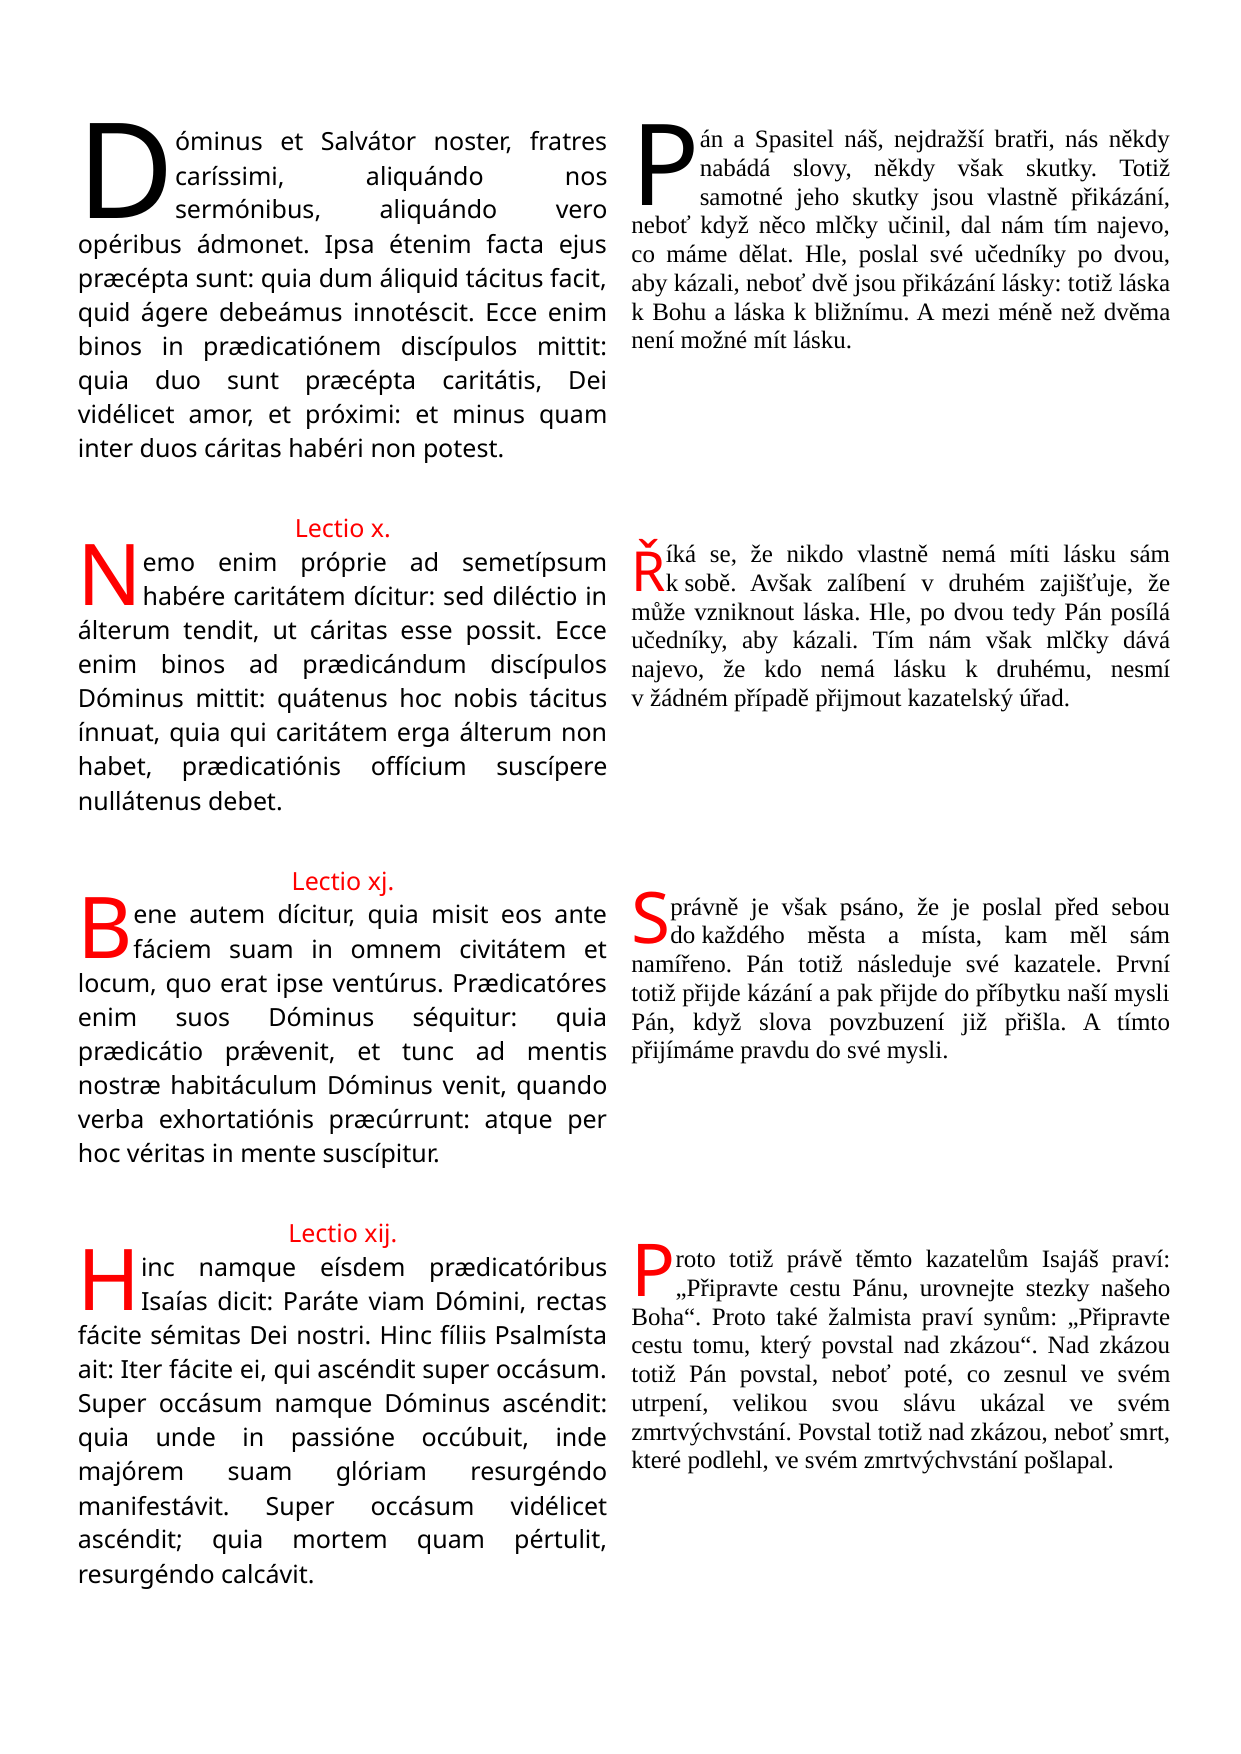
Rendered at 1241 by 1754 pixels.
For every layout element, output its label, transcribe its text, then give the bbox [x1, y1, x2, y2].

table_cell Za onoho času vyvolil Pán i dalších sedmdesát dva a poslal je po dvou před sebou, do každého města a místa, kam sám měl namířeno. A ostatní. Pán a Spasitel náš, nejdražší bratři, nás někdy nabádá slovy, někdy však skutky. Totiž samotné jeho skutky jsou vlastně přikázání, neboť když něco mlčky učinil, dal nám tím najevo, co máme dělat. Hle, poslal své učedníky po dvou, aby kázali, neboť dvě jsou přikázání lásky: totiž láska k Bohu a láska k bližnímu. A mezi méně než dvěma není možné mít lásku. [619, 118, 1182, 505]
table_cell In III. Nocturno Léctio sancti Evangélii secúndum Lucam. Lectio ix. Cap. 10. In illo témpore: Designávit Dóminus et álios septuagínta duos: et misit illos binos ante fáciem suam, in omnem civitátem et locum, quo erat ipse ventúrus. Et réliqua. Homilía sancti Gregórii Papæ. Homilia 17. in Evangelia. Dóminus et Salvátor noster, fratres caríssimi, aliquándo nos sermónibus, aliquándo vero opéribus ádmonet. Ipsa étenim facta ejus præcépta sunt: quia dum áliquid tácitus facit, quid ágere debeámus innotéscit. Ecce enim binos in prædicatiónem discípulos mittit: quia duo sunt præcépta caritátis, Dei vidélicet amor, et próximi: et minus quam inter duos cáritas habéri non potest. [66, 118, 619, 505]
table_cell Lectio xj. Bene autem dícitur, quia misit eos ante fáciem suam in omnem civitátem et locum, quo erat ipse ventúrus. Prædicatóres enim suos Dóminus séquitur: quia prædicátio prǽvenit, et tunc ad mentis nostræ habitáculum Dóminus venit, quando verba exhortatiónis præcúrrunt: atque per hoc véritas in mente suscípitur. [66, 857, 619, 1210]
table_cell Lectio x. Nemo enim próprie ad semetípsum habére caritátem dícitur: sed diléctio in álterum tendit, ut cáritas esse possit. Ecce enim binos ad prædicándum discípulos Dóminus mittit: quátenus hoc nobis tácitus ínnuat, quia qui caritátem erga álterum non habet, prædicatiónis offícium suscípere nullátenus debet. [66, 505, 619, 857]
table_cell Správně je však psáno, že je poslal před sebou do každého města a místa, kam měl sám namířeno. Pán totiž následuje své kazatele. První totiž přijde kázání a pak přijde do příbytku naší mysli Pán, když slova povzbuzení již přišla. A tímto přijímáme pravdu do své mysli. [619, 857, 1182, 1210]
table_cell Proto totiž právě těmto kazatelům Isajáš praví: „Připravte cestu Pánu, urovnejte stezky našeho Boha“. Proto také žalmista praví synům: „Připravte cestu tomu, který povstal nad zkázou“. Nad zkázou totiž Pán povstal, neboť poté, co zesnul ve svém utrpení, velikou svou slávu ukázal ve svém zmrtvýchvstání. Povstal totiž nad zkázou, neboť smrt, které podlehl, ve svém zmrtvýchvstání pošlapal. [619, 1210, 1182, 1630]
table_cell Říká se, že nikdo vlastně nemá míti lásku sám k sobě. Avšak zalíbení v druhém zajišťuje, že může vzniknout láska. Hle, po dvou tedy Pán posílá učedníky, aby kázali. Tím nám však mlčky dává najevo, že kdo nemá lásku k druhému, nesmí v žádném případě přijmout kazatelský úřad. [619, 505, 1182, 857]
table_cell Lectio xij. Hinc namque eísdem prædicatóribus Isaías dicit: Paráte viam Dómini, rectas fácite sémitas Dei nostri. Hinc fíliis Psalmísta ait: Iter fácite ei, qui ascéndit super occásum. Super occásum namque Dóminus ascéndit: quia unde in passióne occúbuit, inde majórem suam glóriam resurgéndo manifestávit. Super occásum vidélicet ascéndit; quia mortem quam pértulit, resurgéndo calcávit. [66, 1210, 619, 1630]
